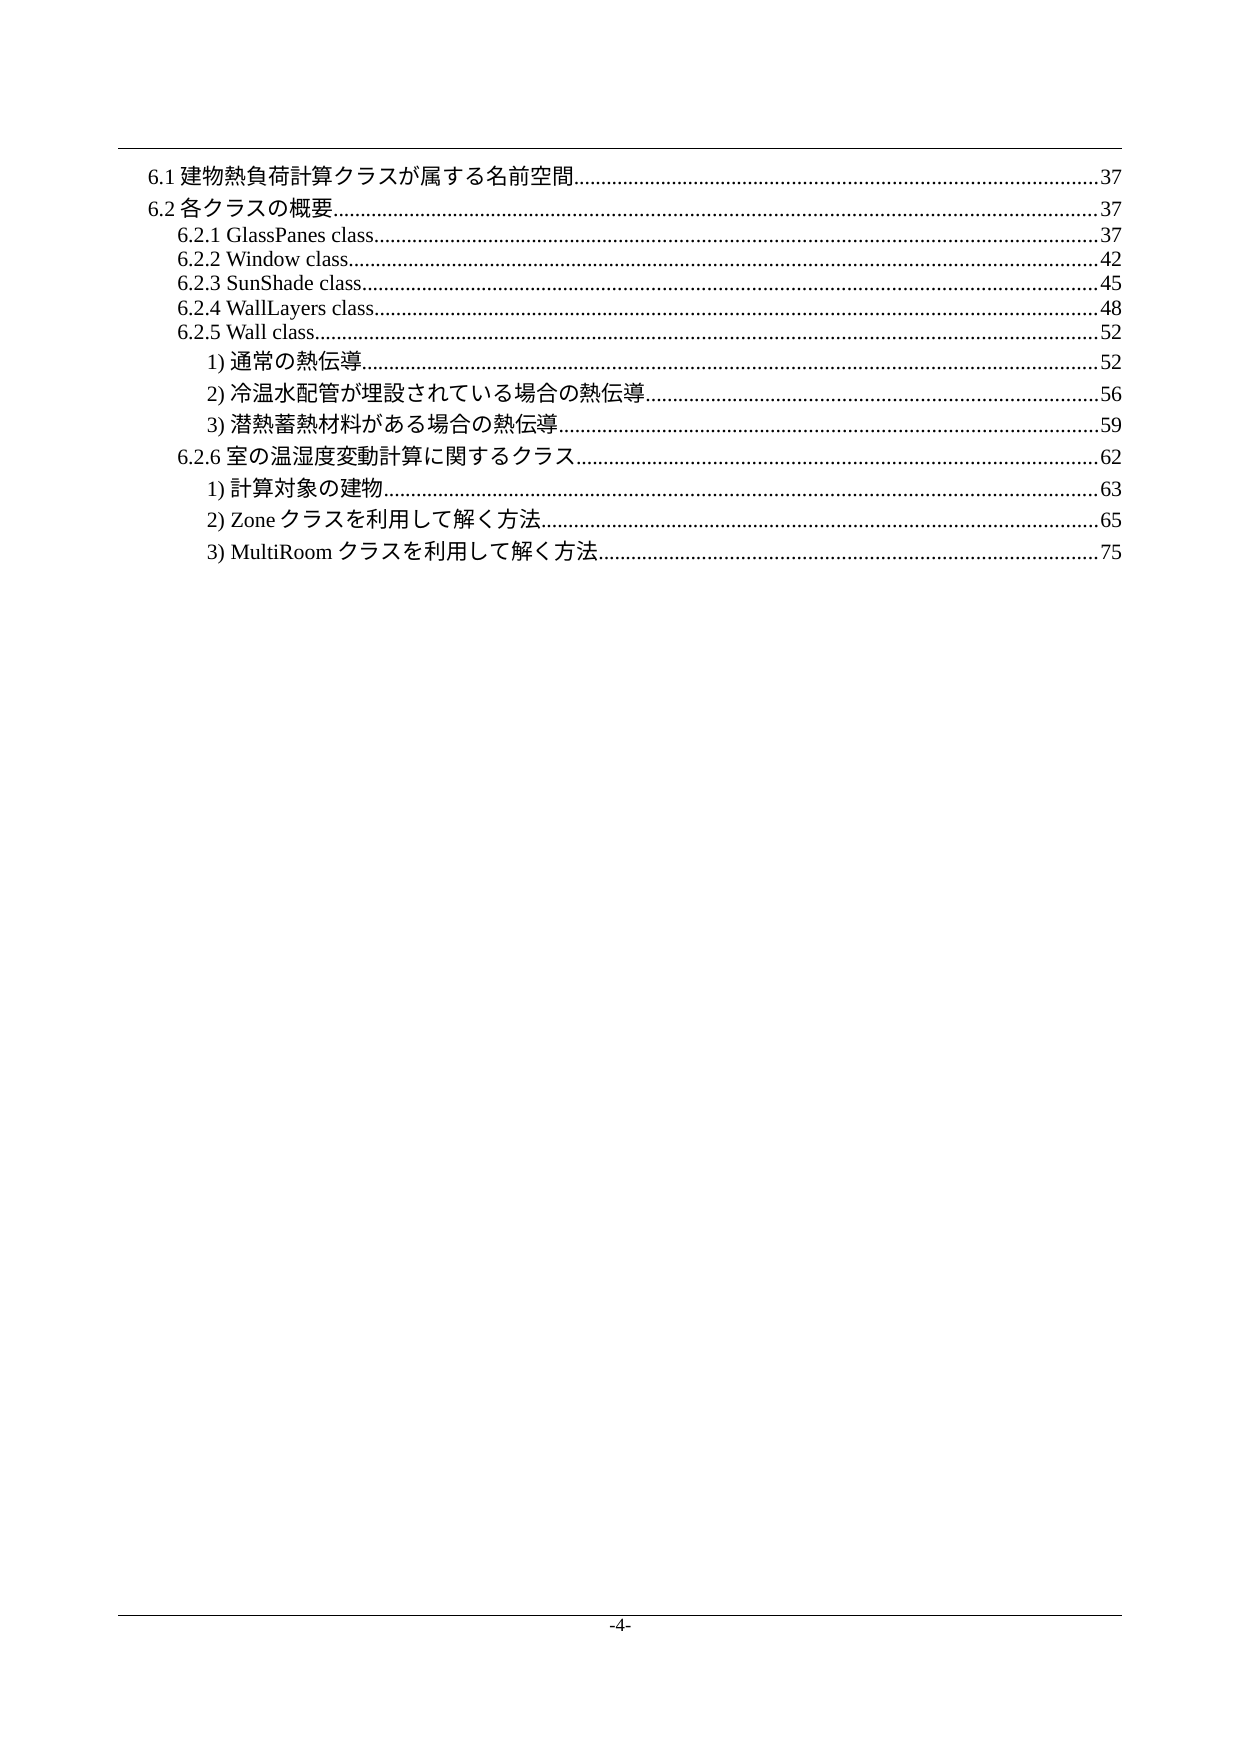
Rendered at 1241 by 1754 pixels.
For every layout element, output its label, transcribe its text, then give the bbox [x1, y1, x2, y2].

text 6.2 各クラスの概要 37 [148, 191, 1122, 223]
text 6.2.5 Wall class 52 [177, 320, 1122, 344]
text 6.2.4 WallLayers class 48 [177, 296, 1122, 320]
text 2) 冷温水配管が埋設されている場合の熱伝導 56 [207, 376, 1122, 407]
text 3) 潜熱蓄熱材料がある場合の熱伝導 59 [207, 407, 1122, 439]
text 1) 計算対象の建物 63 [207, 471, 1122, 502]
text 6.2.6 室の温湿度変動計算に関するクラス 62 [177, 439, 1122, 471]
text 3) MultiRoomクラスを利用して解く方法 75 [207, 534, 1122, 566]
text 6.2.3 SunShade class 45 [177, 271, 1122, 296]
text 6.2.1 GlassPanes class 37 [177, 223, 1122, 247]
text 6.2.2 Window class 42 [177, 247, 1122, 271]
text 2) Zoneクラスを利用して解く方法 65 [207, 502, 1122, 534]
text 6.1 建物熱負荷計算クラスが属する名前空間 37 [148, 159, 1122, 191]
text 1) 通常の熱伝導 52 [207, 344, 1122, 376]
